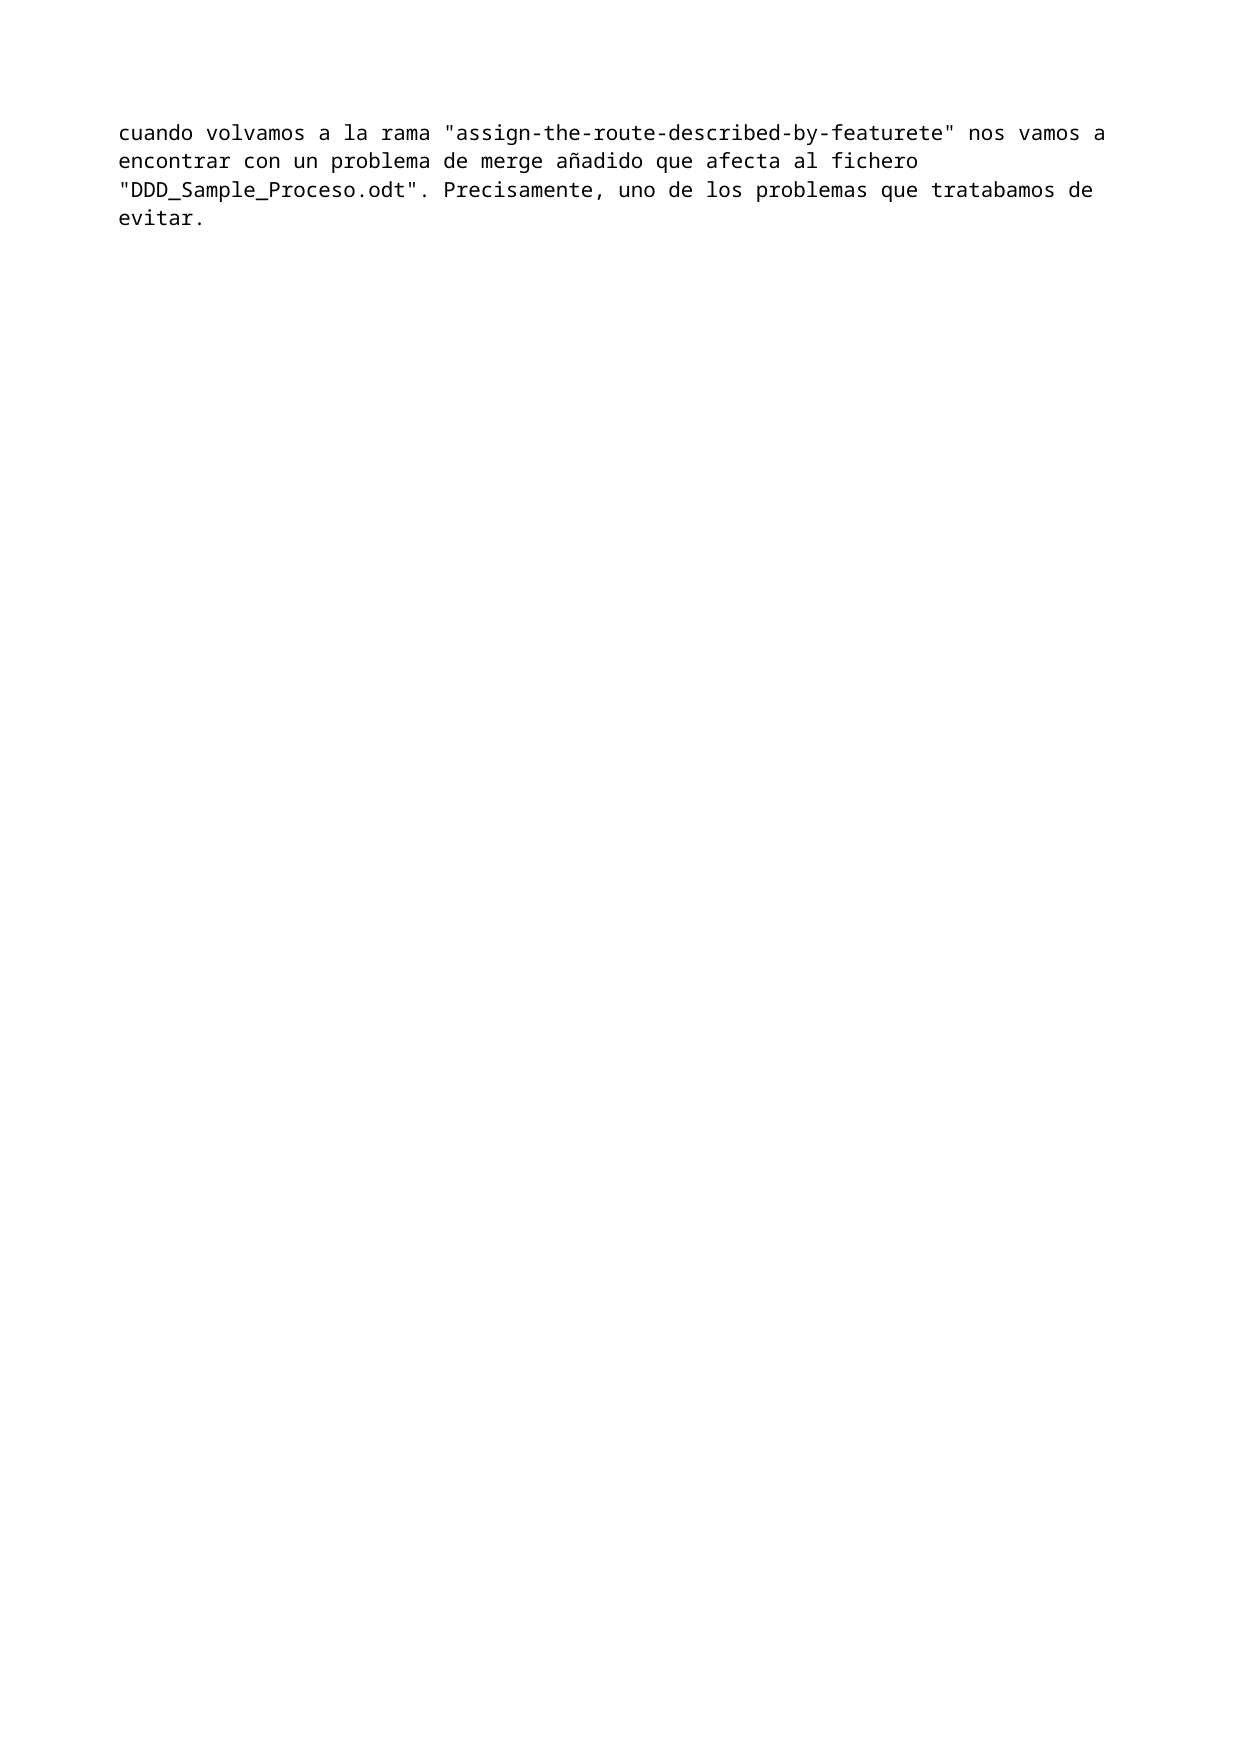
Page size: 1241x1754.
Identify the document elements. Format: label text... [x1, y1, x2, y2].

text cuando volvamos a la rama "assign-the-route-described-by-featurete" nos vamos a encontrar con un problema de merge añadido que afecta al fichero "DDD_Sample_Proceso.odt". Precisamente, uno de los problemas que tratabamos de evitar. [118, 118, 1122, 232]
